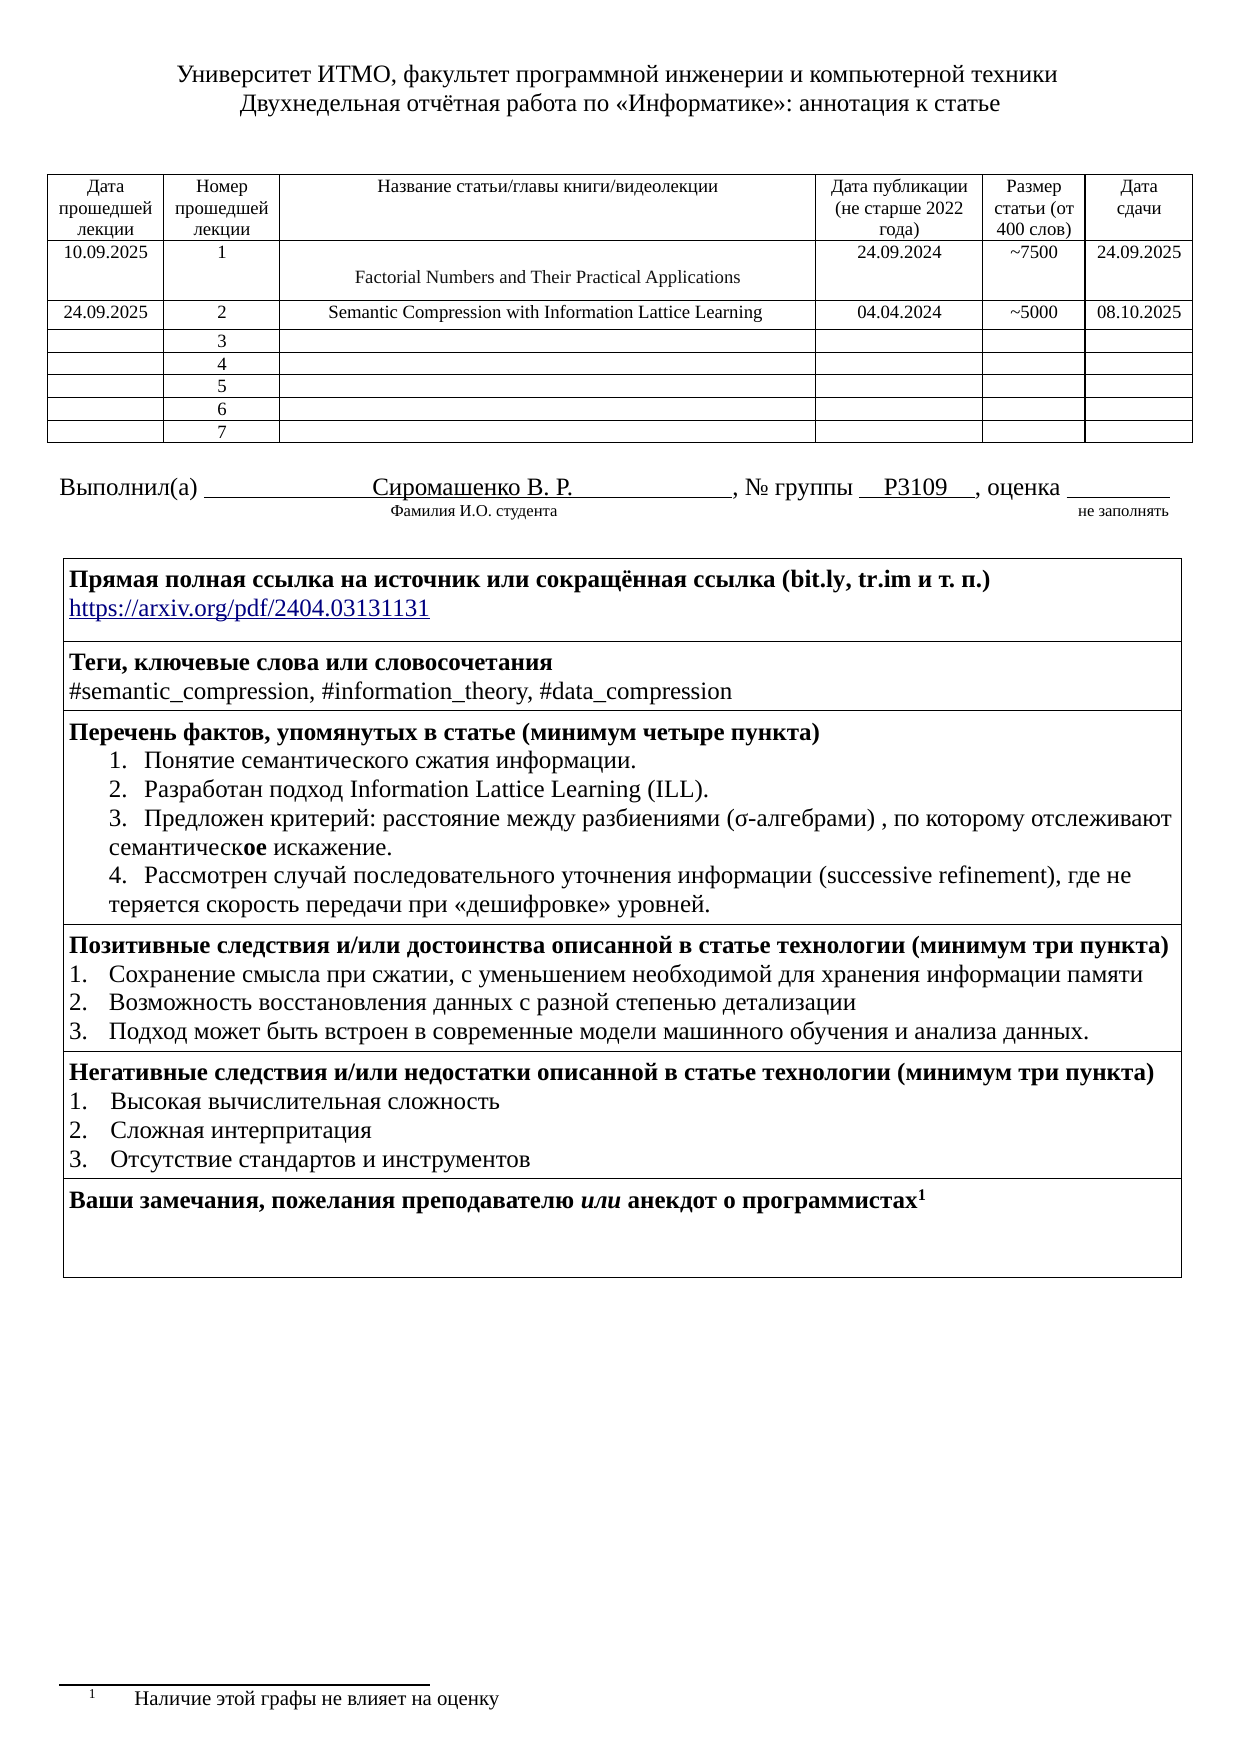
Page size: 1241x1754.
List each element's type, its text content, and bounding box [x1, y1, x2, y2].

table_cell [280, 421, 815, 442]
table_cell [48, 375, 163, 397]
table_cell ~7500 [983, 241, 1084, 300]
table_cell [280, 330, 815, 352]
table_cell [280, 375, 815, 397]
table_cell [48, 421, 163, 442]
table_cell 5 [164, 375, 279, 397]
table_header Прямая полная ссылка на источник или сокращённая ссылка (bit.ly, tr.im и т. п.) https://arxiv.org/pdf/2404.03131131 [64, 559, 1181, 641]
table_cell 10.09.2025 [48, 241, 163, 300]
table_cell Теги, ключевые слова или словосочетания #semantic_compression, #information_theory, #data_compression [64, 642, 1181, 710]
table_cell [1086, 353, 1192, 374]
text Фамилия И.О. студента не заполнять [59, 501, 1181, 529]
table_cell 24.09.2025 [1086, 241, 1192, 300]
table_cell [816, 421, 982, 442]
table_cell [1086, 421, 1192, 442]
table_cell Позитивные следствия и/или достоинства описанной в статье технологии (минимум три пункта) Сохранение смысла при сжатии, с уменьшением необходимой для хранения информации памяти Возможность восстановления данных с разной степенью детализации Подход может быть встроен в современные модели машинного обучения и анализа данных. [64, 925, 1181, 1051]
table_cell 04.04.2024 [816, 301, 982, 329]
table_cell [48, 398, 163, 419]
table_cell [983, 398, 1084, 419]
table_cell [1086, 330, 1192, 352]
table_header Дата публикации (не старше 2022 года) [816, 175, 982, 240]
table_cell 1 [164, 241, 279, 300]
table_cell 2 [164, 301, 279, 329]
table_cell [983, 330, 1084, 352]
table_cell [280, 353, 815, 374]
table_header Номер прошедшей лекции [164, 175, 279, 240]
table_header Дата сдачи [1086, 175, 1192, 240]
table_cell [983, 421, 1084, 442]
table_cell 3 [164, 330, 279, 352]
table_cell [48, 330, 163, 352]
table_header Размер статьи (от 400 слов) [983, 175, 1084, 240]
table_cell Негативные следствия и/или недостатки описанной в статье технологии (минимум три пункта) Высокая вычислительная сложность Сложная интерпритация Отсутствие стандартов и инструментов [64, 1052, 1181, 1178]
table_cell [1086, 375, 1192, 397]
table_cell ~5000 [983, 301, 1084, 329]
table_cell 24.09.2025 [48, 301, 163, 329]
table_cell [983, 375, 1084, 397]
table_cell [816, 353, 982, 374]
table_cell Перечень фактов, упомянутых в статье (минимум четыре пункта) Понятие семантического сжатия информации. Разработан подход Information Lattice Learning (ILL). Предложен критерий: расстояние между разбиениями (σ-алгебрами) , по которому отслеживают семантическое искажение. Рассмотрен случай последовательного уточнения информации (successive refinement), где не теряется скорость передачи при «дешифровке» уровней. [64, 711, 1181, 924]
table_cell [983, 353, 1084, 374]
table_cell [48, 353, 163, 374]
table_cell [280, 398, 815, 419]
table_cell 08.10.2025 [1086, 301, 1192, 329]
text Выполнил(а) Сиромашенко В. Р. , № группы P3109 , оценка [59, 472, 1181, 501]
table_cell 4 [164, 353, 279, 374]
table_cell [1086, 398, 1192, 419]
table_cell 6 [164, 398, 279, 419]
table_header Дата прошедшей лекции [48, 175, 163, 240]
table_cell [816, 398, 982, 419]
table_header Название статьи/главы книги/видеолекции [280, 175, 815, 240]
table_cell [816, 375, 982, 397]
text Двухнедельная отчётная работа по «Информатике»: аннотация к статье [59, 88, 1181, 117]
table_cell Ваши замечания, пожелания преподавателю или анекдот о программистах [64, 1179, 1181, 1277]
table_cell 24.09.2024 [816, 241, 982, 300]
table_cell Semantic Compression with Information Lattice Learning [280, 301, 815, 329]
text Университет ИТМО, факультет программной инженерии и компьютерной техники [59, 59, 1181, 88]
table_cell Factorial Numbers and Their Practical Applications [280, 241, 815, 300]
table_cell 7 [164, 421, 279, 442]
table_cell [816, 330, 982, 352]
